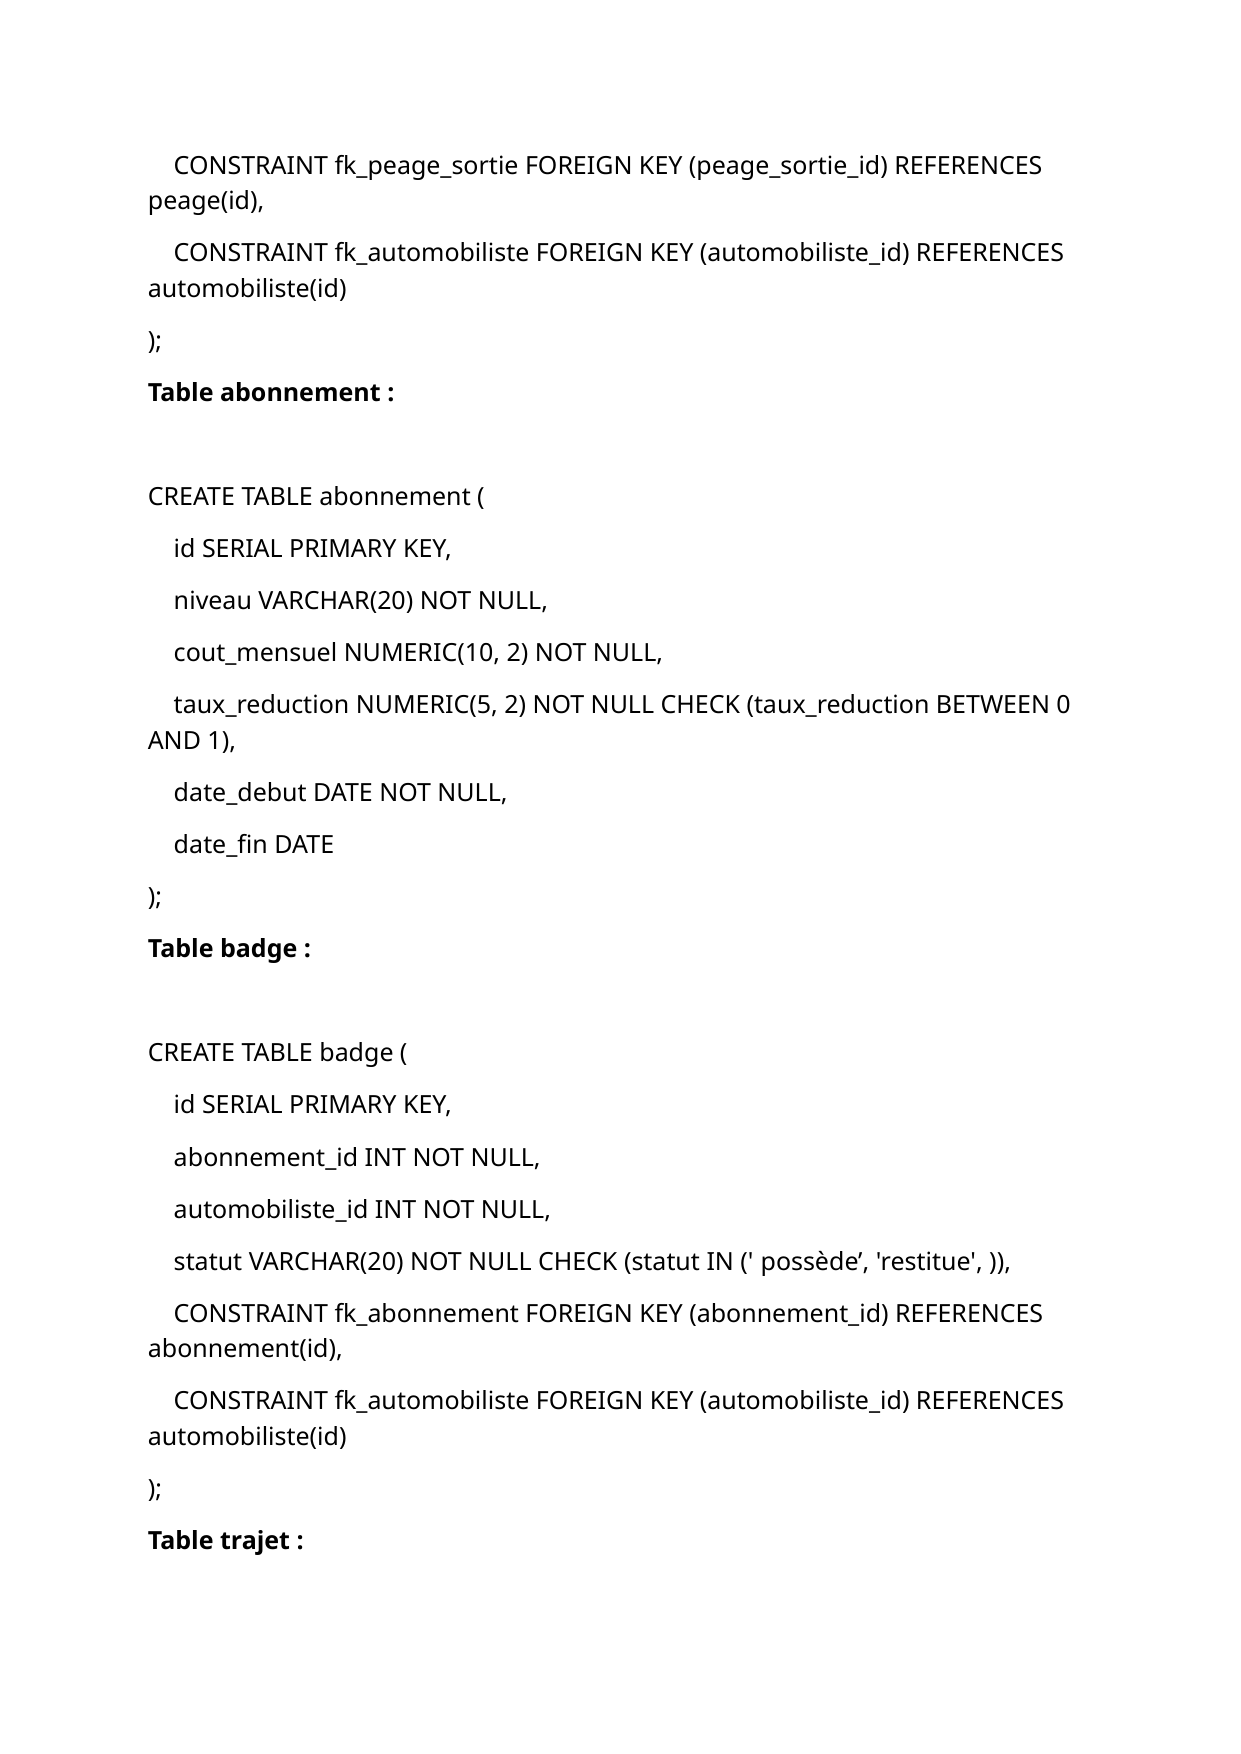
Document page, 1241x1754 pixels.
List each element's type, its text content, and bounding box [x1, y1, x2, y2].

text CREATE TABLE badge ( [148, 1035, 1093, 1069]
text CONSTRAINT fk_abonnement FOREIGN KEY (abonnement_id) REFERENCES abonnement(id), [148, 1296, 1093, 1365]
text Table badge : [148, 931, 1093, 965]
text id SERIAL PRIMARY KEY, [148, 531, 1093, 565]
text Table trajet : [148, 1523, 1093, 1557]
text statut VARCHAR(20) NOT NULL CHECK (statut IN (' possède’, 'restitue', )), [148, 1243, 1093, 1277]
text ); [148, 323, 1093, 357]
text abonnement_id INT NOT NULL, [148, 1139, 1093, 1173]
text CONSTRAINT fk_automobiliste FOREIGN KEY (automobiliste_id) REFERENCES automobiliste(id) [148, 235, 1093, 304]
text cout_mensuel NUMERIC(10, 2) NOT NULL, [148, 635, 1093, 669]
text ); [148, 1471, 1093, 1504]
text Table abonnement : [148, 375, 1093, 409]
text CREATE TABLE abonnement ( [148, 479, 1093, 513]
text CONSTRAINT fk_peage_sortie FOREIGN KEY (peage_sortie_id) REFERENCES peage(id), [148, 148, 1093, 217]
text id SERIAL PRIMARY KEY, [148, 1087, 1093, 1121]
text automobiliste_id INT NOT NULL, [148, 1191, 1093, 1225]
text niveau VARCHAR(20) NOT NULL, [148, 583, 1093, 617]
text ); [148, 879, 1093, 913]
text taux_reduction NUMERIC(5, 2) NOT NULL CHECK (taux_reduction BETWEEN 0 AND 1), [148, 687, 1093, 757]
text date_debut DATE NOT NULL, [148, 775, 1093, 809]
text date_fin DATE [148, 827, 1093, 861]
text CONSTRAINT fk_automobiliste FOREIGN KEY (automobiliste_id) REFERENCES automobiliste(id) [148, 1383, 1093, 1452]
